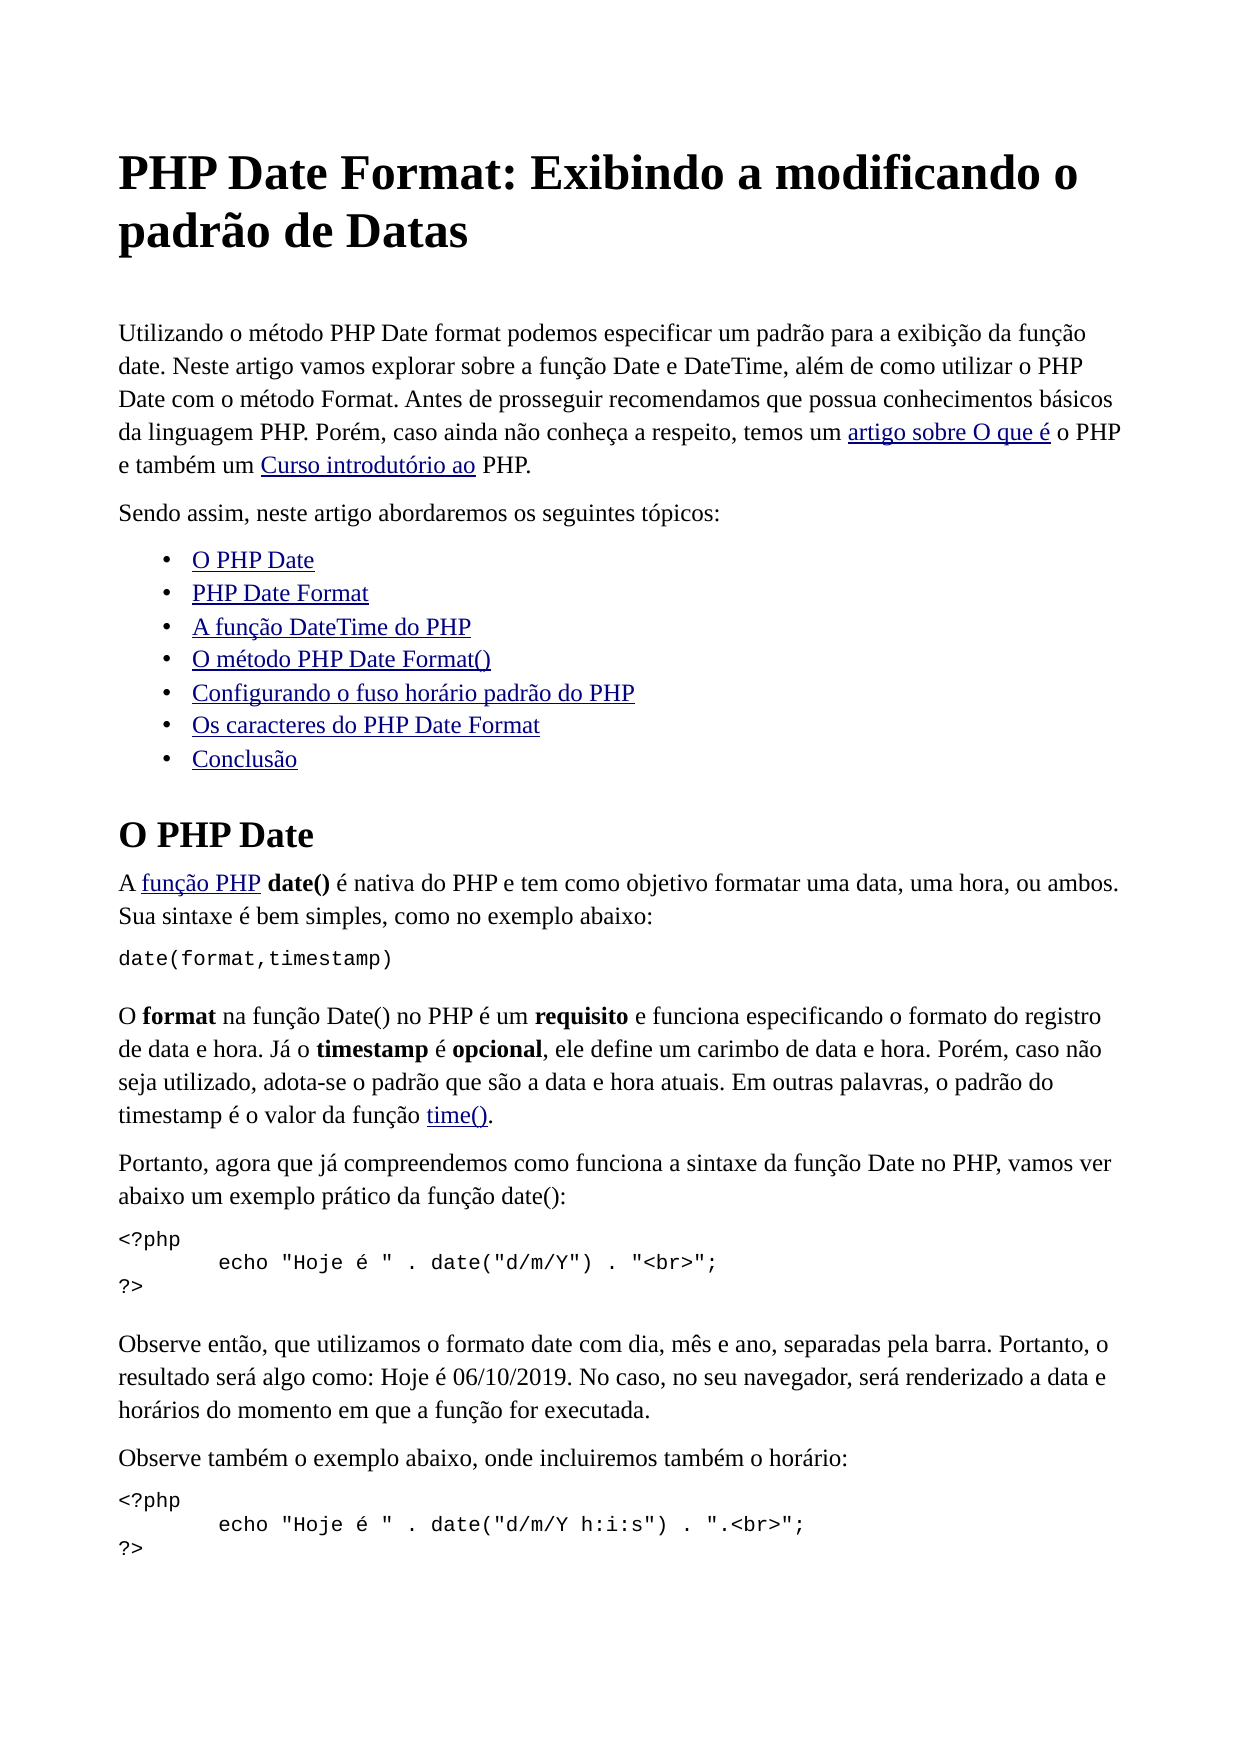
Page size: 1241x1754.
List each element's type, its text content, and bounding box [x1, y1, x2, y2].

text O format na função Date() no PHP é um requisito e funciona especificando o formato do registro de data e hora. Já o timestamp é opcional, ele define um carimbo de data e hora. Porém, caso não seja utilizado, adota-se o padrão que são a data e hora atuais. Em outras palavras, o padrão do timestamp é o valor da função time(). [118, 1001, 1122, 1129]
text Observe também o exemplo abaixo, onde incluiremos também o horário: [118, 1443, 1122, 1472]
text date(format,timestamp) [118, 948, 1122, 972]
text echo "Hoje é " . date("d/m/Y") . "<br>"; [118, 1252, 1122, 1276]
text echo "Hoje é " . date("d/m/Y h:i:s") . ".<br>"; [118, 1514, 1122, 1538]
list Os caracteres do PHP Date Format [162, 711, 1122, 739]
list PHP Date Format [162, 578, 1122, 607]
text Sendo assim, neste artigo abordaremos os seguintes tópicos: [118, 498, 1122, 527]
text <?php [118, 1229, 1122, 1252]
list O PHP Date [162, 546, 1122, 574]
text ?> [118, 1538, 1122, 1561]
subtitle PHP Date Format: Exibindo a modificando o padrão de Datas [118, 143, 1122, 258]
list A função DateTime do PHP [162, 612, 1122, 640]
text ?> [118, 1276, 1122, 1300]
text Utilizando o método PHP Date format podemos especificar um padrão para a exibição da função date. Neste artigo vamos explorar sobre a função Date e DateTime, além de como utilizar o PHP Date com o método Format. Antes de prosseguir recomendamos que possua conhecimentos básicos da linguagem PHP. Porém, caso ainda não conheça a respeito, temos um artigo sobre O que é o PHP e também um Curso introdutório ao PHP. [118, 318, 1122, 479]
text <?php [118, 1490, 1122, 1514]
list Configurando o fuso horário padrão do PHP [162, 678, 1122, 706]
list Conclusão [162, 744, 1122, 772]
text Portanto, agora que já compreendemos como funciona a sintaxe da função Date no PHP, vamos ver abaixo um exemplo prático da função date(): [118, 1148, 1122, 1210]
list O método PHP Date Format() [162, 644, 1122, 673]
subtitle O PHP Date [118, 812, 1122, 855]
text Observe então, que utilizamos o formato date com dia, mês e ano, separadas pela barra. Portanto, o resultado será algo como: Hoje é 06/10/2019. No caso, no seu navegador, será renderizado a data e horários do momento em que a função for executada. [118, 1329, 1122, 1424]
text A função PHP date() é nativa do PHP e tem como objetivo formatar uma data, uma hora, ou ambos. Sua sintaxe é bem simples, como no exemplo abaixo: [118, 868, 1122, 929]
